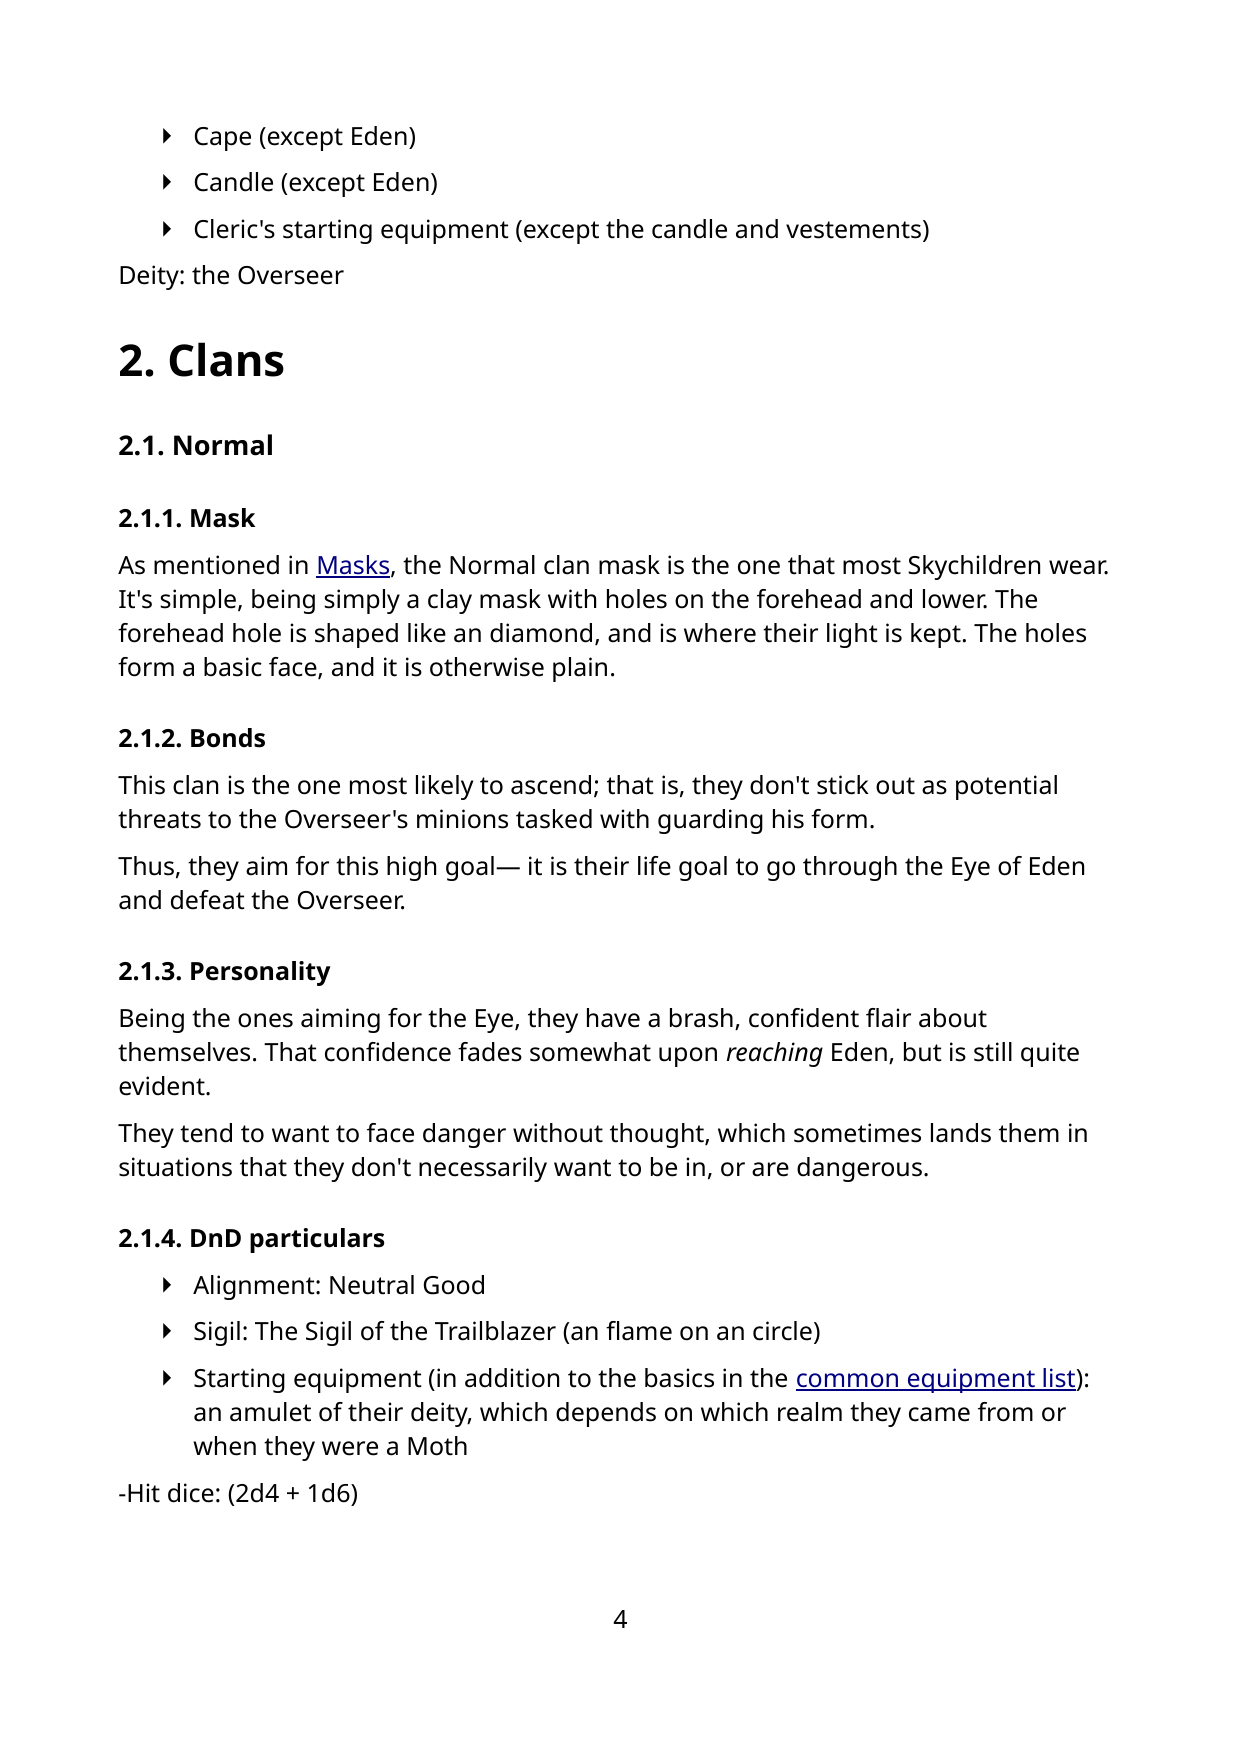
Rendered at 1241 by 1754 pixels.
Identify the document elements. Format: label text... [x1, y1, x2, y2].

list Cape (except Eden) [156, 118, 1122, 152]
text As mentioned in Masks, the Normal clan mask is the one that most Skychildren wear. It's simple, being simply a clay mask with holes on the forehead and lower. The forehead hole is shaped like an diamond, and is where their light is kept. The holes form a basic face, and it is otherwise plain. [118, 547, 1122, 684]
text Being the ones aiming for the Eye, they have a brash, confident flair about themselves. That confidence fades somewhat upon reaching Eden, but is still quite evident. [118, 1001, 1122, 1103]
subtitle Bonds [118, 721, 1122, 755]
text They tend to want to face danger without thought, which sometimes lands them in situations that they don't necessarily want to be in, or are dangerous. [118, 1115, 1122, 1183]
subtitle Mask [118, 501, 1122, 535]
text This clan is the one most likely to ascend; that is, they don't stick out as potential threats to the Overseer's minions tasked with guarding his form. [118, 768, 1122, 836]
subtitle Clans [118, 329, 1122, 389]
subtitle Normal [118, 426, 1122, 463]
text Deity: the Overseer [118, 258, 1122, 292]
list Starting equipment (in addition to the basics in the common equipment list): an amulet of their deity, which depends on which realm they came from or when they were a Moth [156, 1361, 1122, 1463]
list Sigil: The Sigil of the Trailblazer (an flame on an circle) [156, 1314, 1122, 1348]
list Candle (except Eden) [156, 165, 1122, 199]
subtitle Personality [118, 954, 1122, 988]
list Cleric's starting equipment (except the candle and vestements) [156, 211, 1122, 245]
list Alignment: Neutral Good [156, 1267, 1122, 1301]
subtitle DnD particulars [118, 1221, 1122, 1255]
text -Hit dice: (2d4 + 1d6) [118, 1475, 1122, 1509]
text Thus, they aim for this high goal— it is their life goal to go through the Eye of Eden and defeat the Overseer. [118, 848, 1122, 916]
